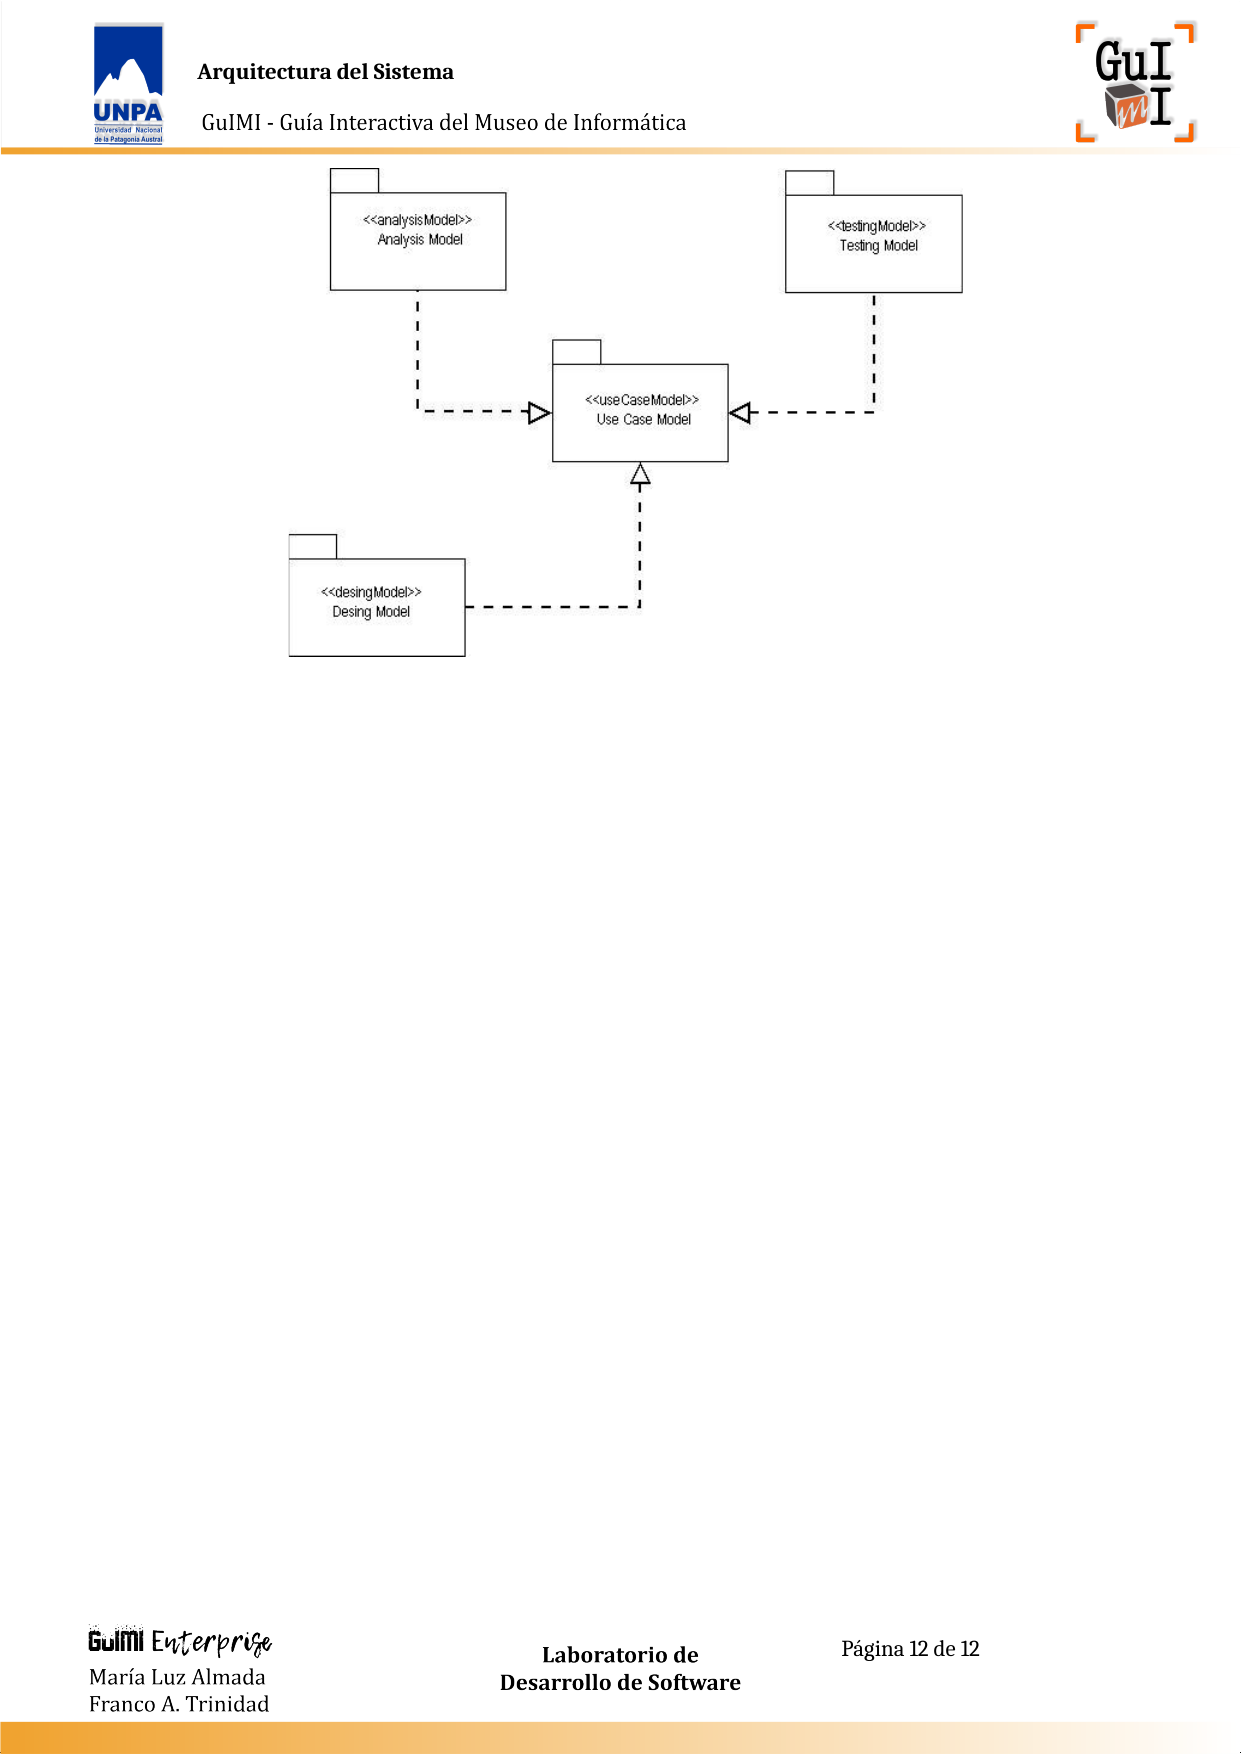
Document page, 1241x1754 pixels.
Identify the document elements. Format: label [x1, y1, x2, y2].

picture [0, 0, 1241, 155]
picture [288, 168, 963, 657]
picture [0, 1613, 1241, 1754]
